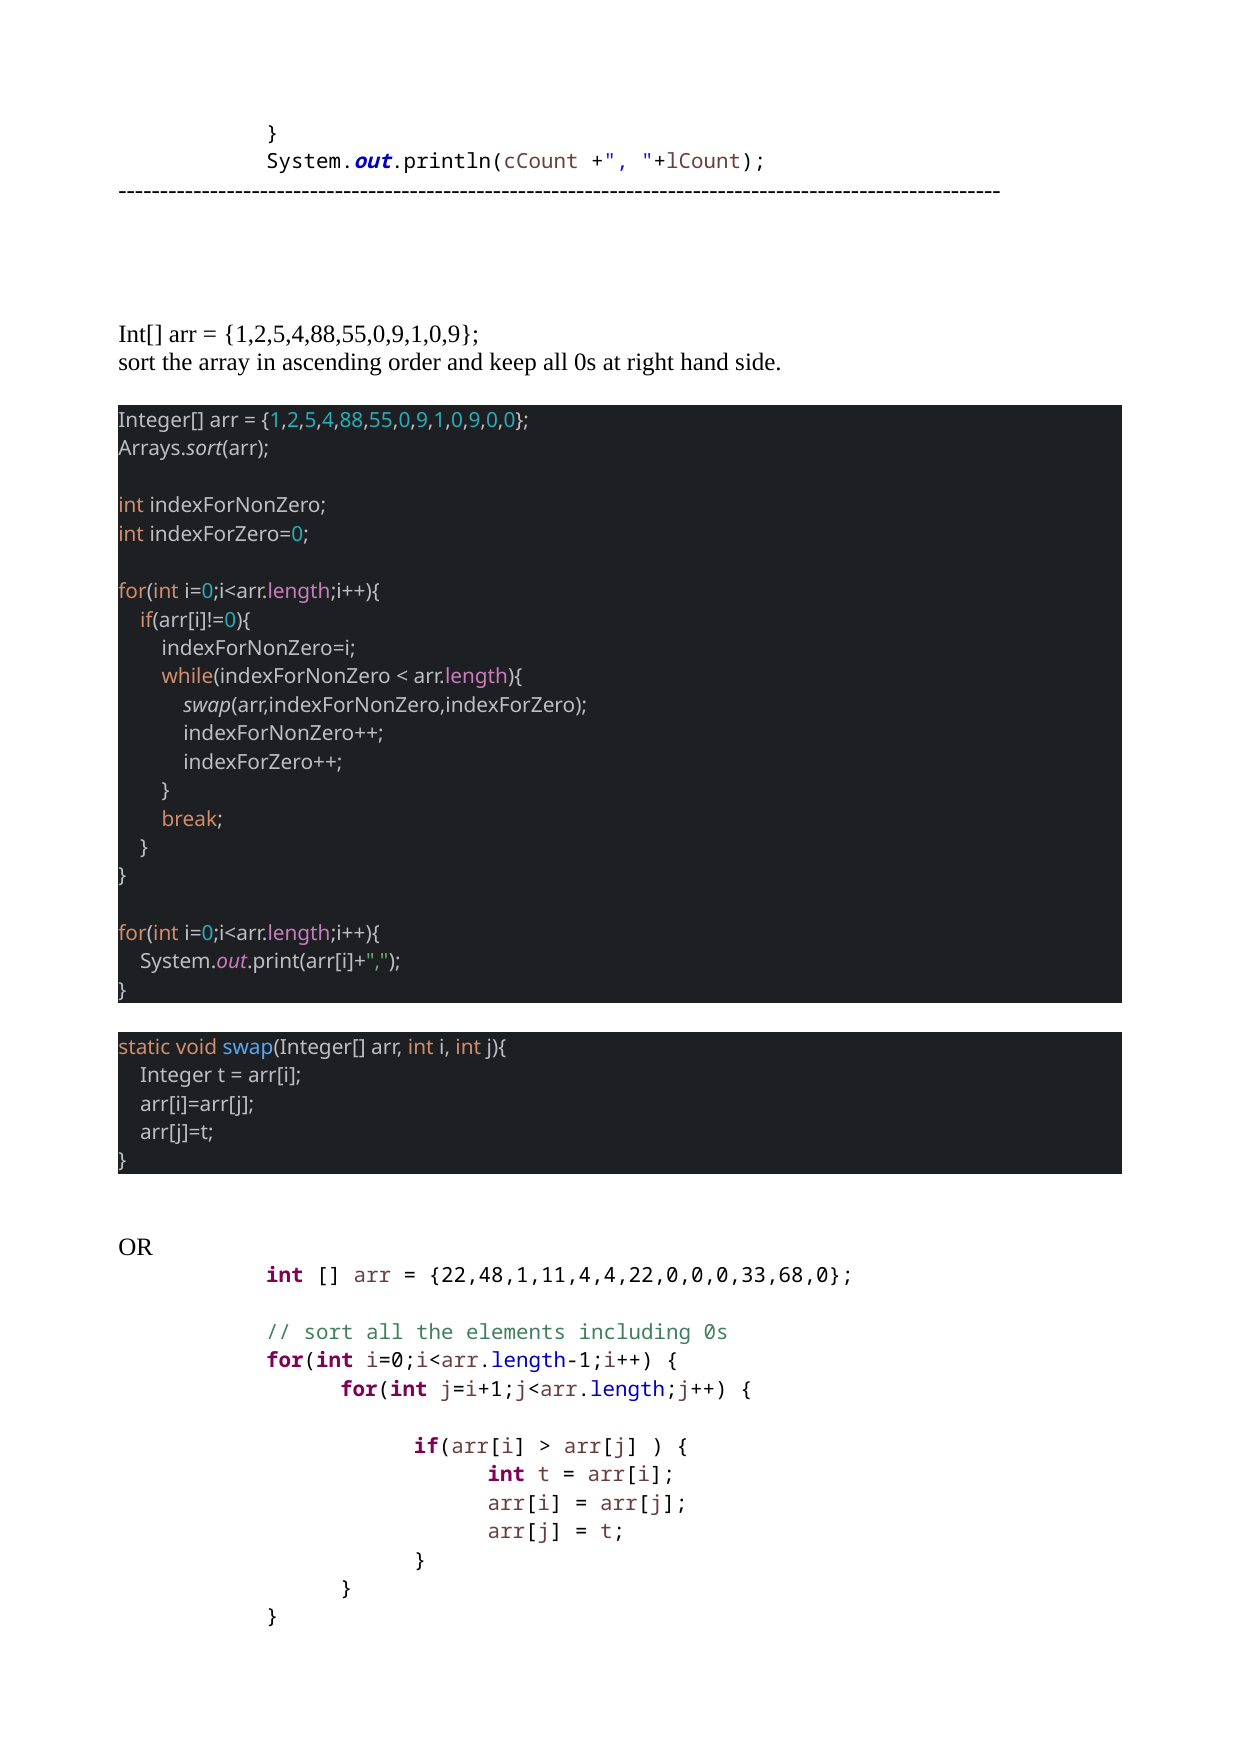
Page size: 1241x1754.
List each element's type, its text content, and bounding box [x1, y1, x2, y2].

text } [118, 1545, 1122, 1573]
text System.out.println(cCount +", "+lCount); [118, 147, 1122, 175]
text ---------------------------------------------------------------------------------------------------------- [118, 175, 1122, 204]
text sort the array in ascending order and keep all 0s at right hand side. [118, 347, 1122, 376]
text } [118, 1573, 1122, 1602]
text Integer[] arr = {1,2,5,4,88,55,0,9,1,0,9,0,0}; Arrays.sort(arr); int indexForNonZero; int indexForZero=0; for(int i=0;i<arr.length;i++){ if(arr[i]!=0){ indexForNonZero=i; while(indexForNonZero < arr.length){ swap(arr,indexForNonZero,indexForZero); indexForNonZero++; indexForZero++; } break; } } for(int i=0;i<arr.length;i++){ System.out.print(arr[i]+","); } [118, 405, 1122, 1003]
text static void swap(Integer[] arr, int i, int j){ Integer t = arr[i]; arr[i]=arr[j]; arr[j]=t; } [118, 1032, 1122, 1174]
text if(arr[i] > arr[j] ) { [118, 1431, 1122, 1459]
text for(int i=0;i<arr.length-1;i++) { [118, 1346, 1122, 1374]
text } [118, 118, 1122, 147]
text int t = arr[i]; [118, 1459, 1122, 1488]
text arr[i] = arr[j]; [118, 1488, 1122, 1516]
text arr[j] = t; [118, 1516, 1122, 1545]
text for(int j=i+1;j<arr.length;j++) { [118, 1374, 1122, 1402]
text OR [118, 1232, 1122, 1260]
text // sort all the elements including 0s [118, 1317, 1122, 1346]
text } [118, 1602, 1122, 1630]
text int [] arr = {22,48,1,11,4,4,22,0,0,0,33,68,0}; [118, 1260, 1122, 1289]
text Int[] arr = {1,2,5,4,88,55,0,9,1,0,9}; [118, 319, 1122, 347]
